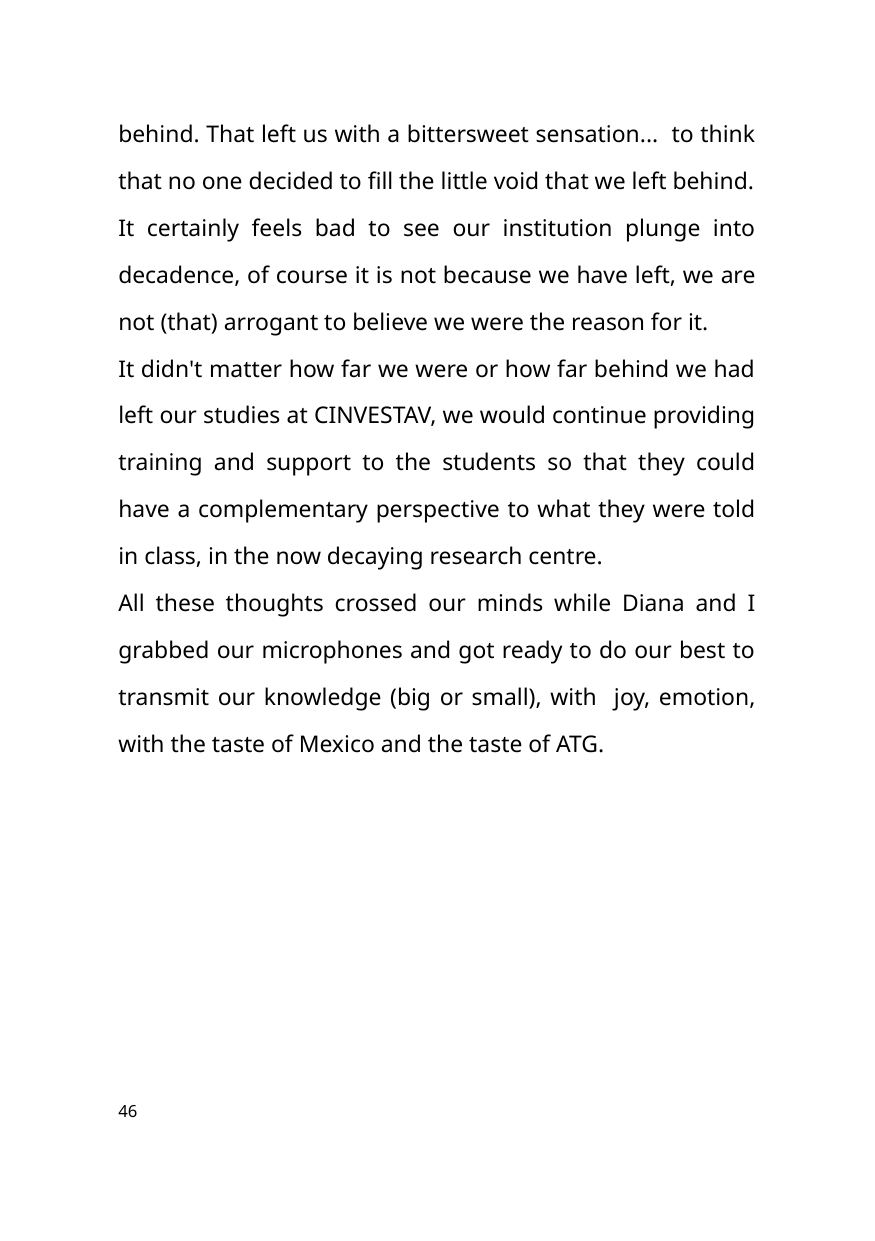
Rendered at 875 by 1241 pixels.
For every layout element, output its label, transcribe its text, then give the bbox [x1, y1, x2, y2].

text It didn't matter how far we were or how far behind we had left our studies at CINVESTAV, we would continue providing training and support to the students so that they could have a complementary perspective to what they were told in class, in the now decaying research centre. [118, 352, 756, 571]
text behind. That left us with a bittersweet sensation... to think that no one decided to fill the little void that we left behind. [118, 118, 756, 196]
text It certainly feels bad to see our institution plunge into decadence, of course it is not because we have left, we are not (that) arrogant to believe we were the reason for it. [118, 212, 756, 337]
text All these thoughts crossed our minds while Diana and I grabbed our microphones and got ready to do our best to transmit our knowledge (big or small), with joy, emotion, with the taste of Mexico and the taste of ATG. [118, 587, 756, 759]
